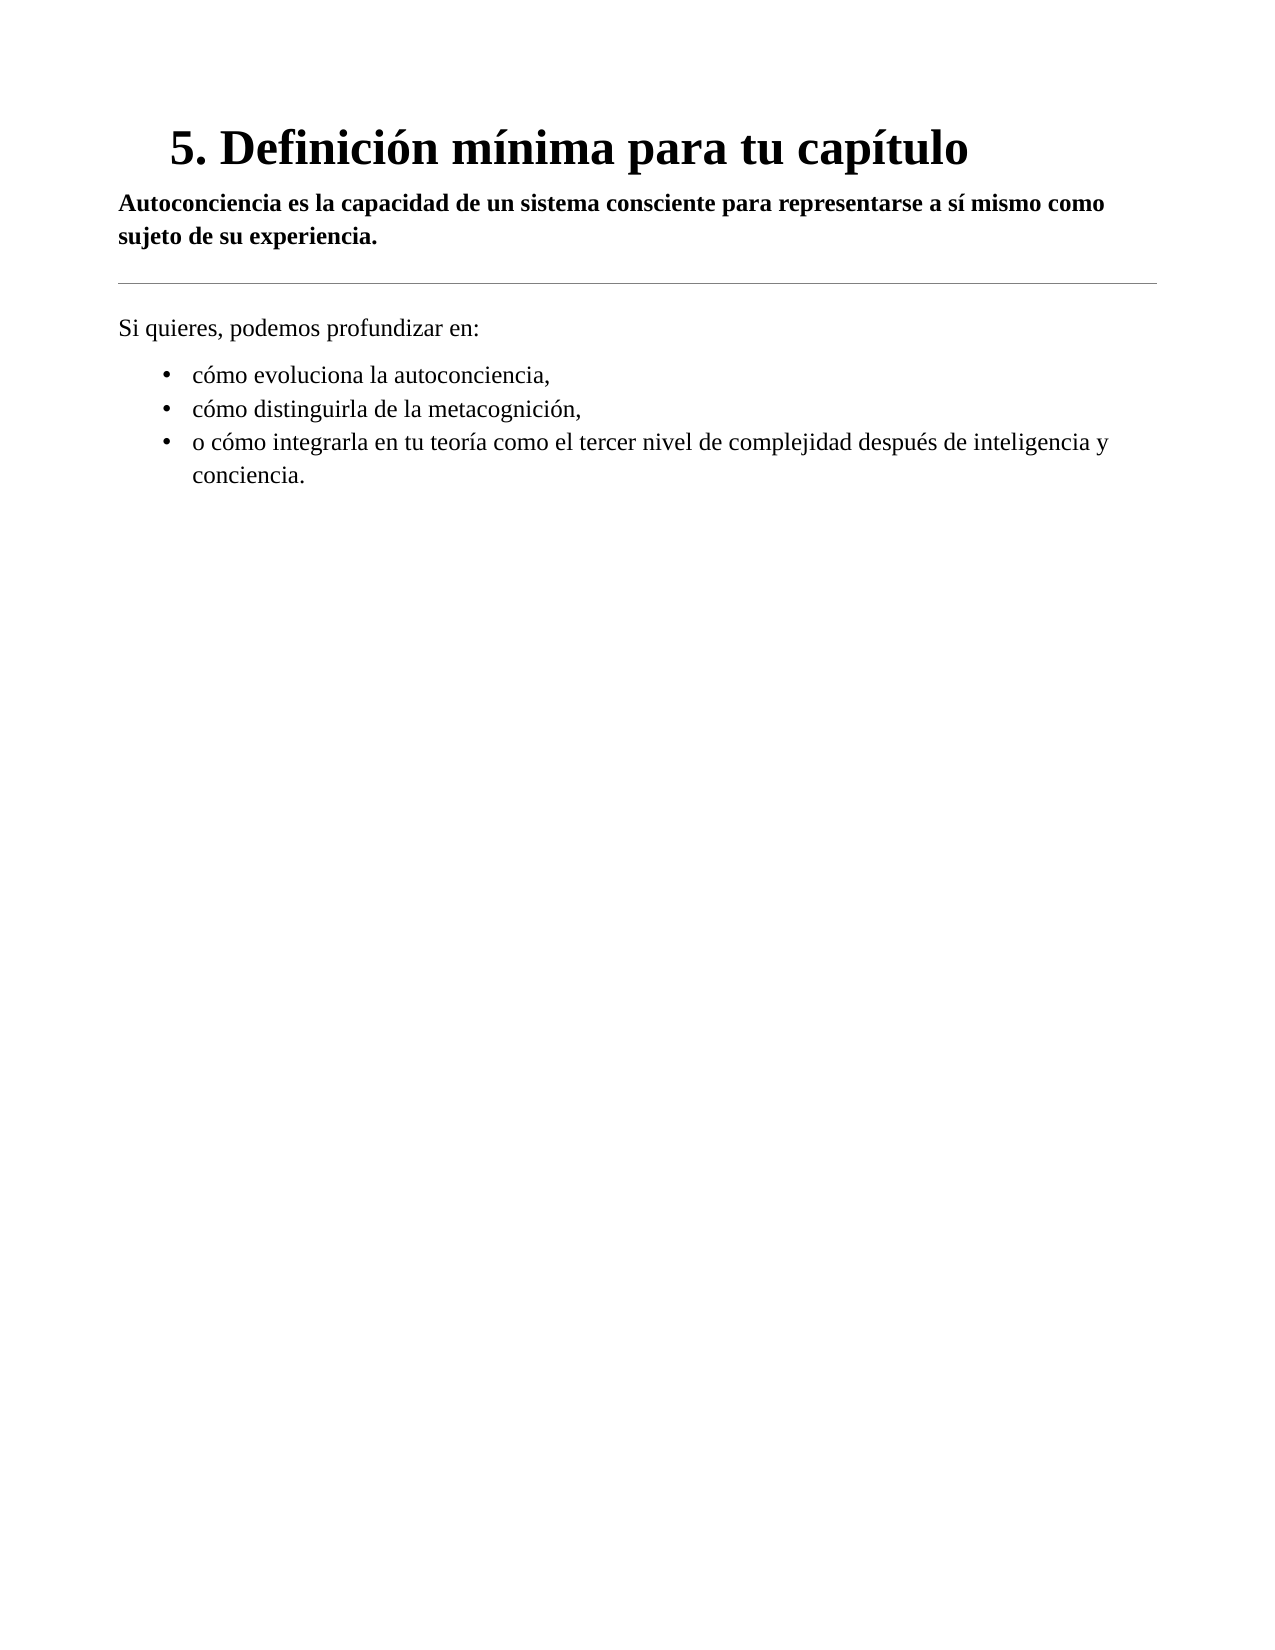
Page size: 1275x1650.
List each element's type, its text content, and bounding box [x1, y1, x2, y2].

subtitle 🧘 5. Definición mínima para tu capítulo [118, 118, 1157, 176]
text Autoconciencia es la capacidad de un sistema consciente para representarse a sí mismo como sujeto de su experiencia. [118, 188, 1157, 250]
list cómo evoluciona la autoconciencia, [162, 361, 1157, 389]
list o cómo integrarla en tu teoría como el tercer nivel de complejidad después de inteligencia y conciencia. [162, 427, 1157, 488]
text Si quieres, podemos profundizar en: [118, 313, 1157, 342]
list cómo distinguirla de la metacognición, [162, 394, 1157, 422]
